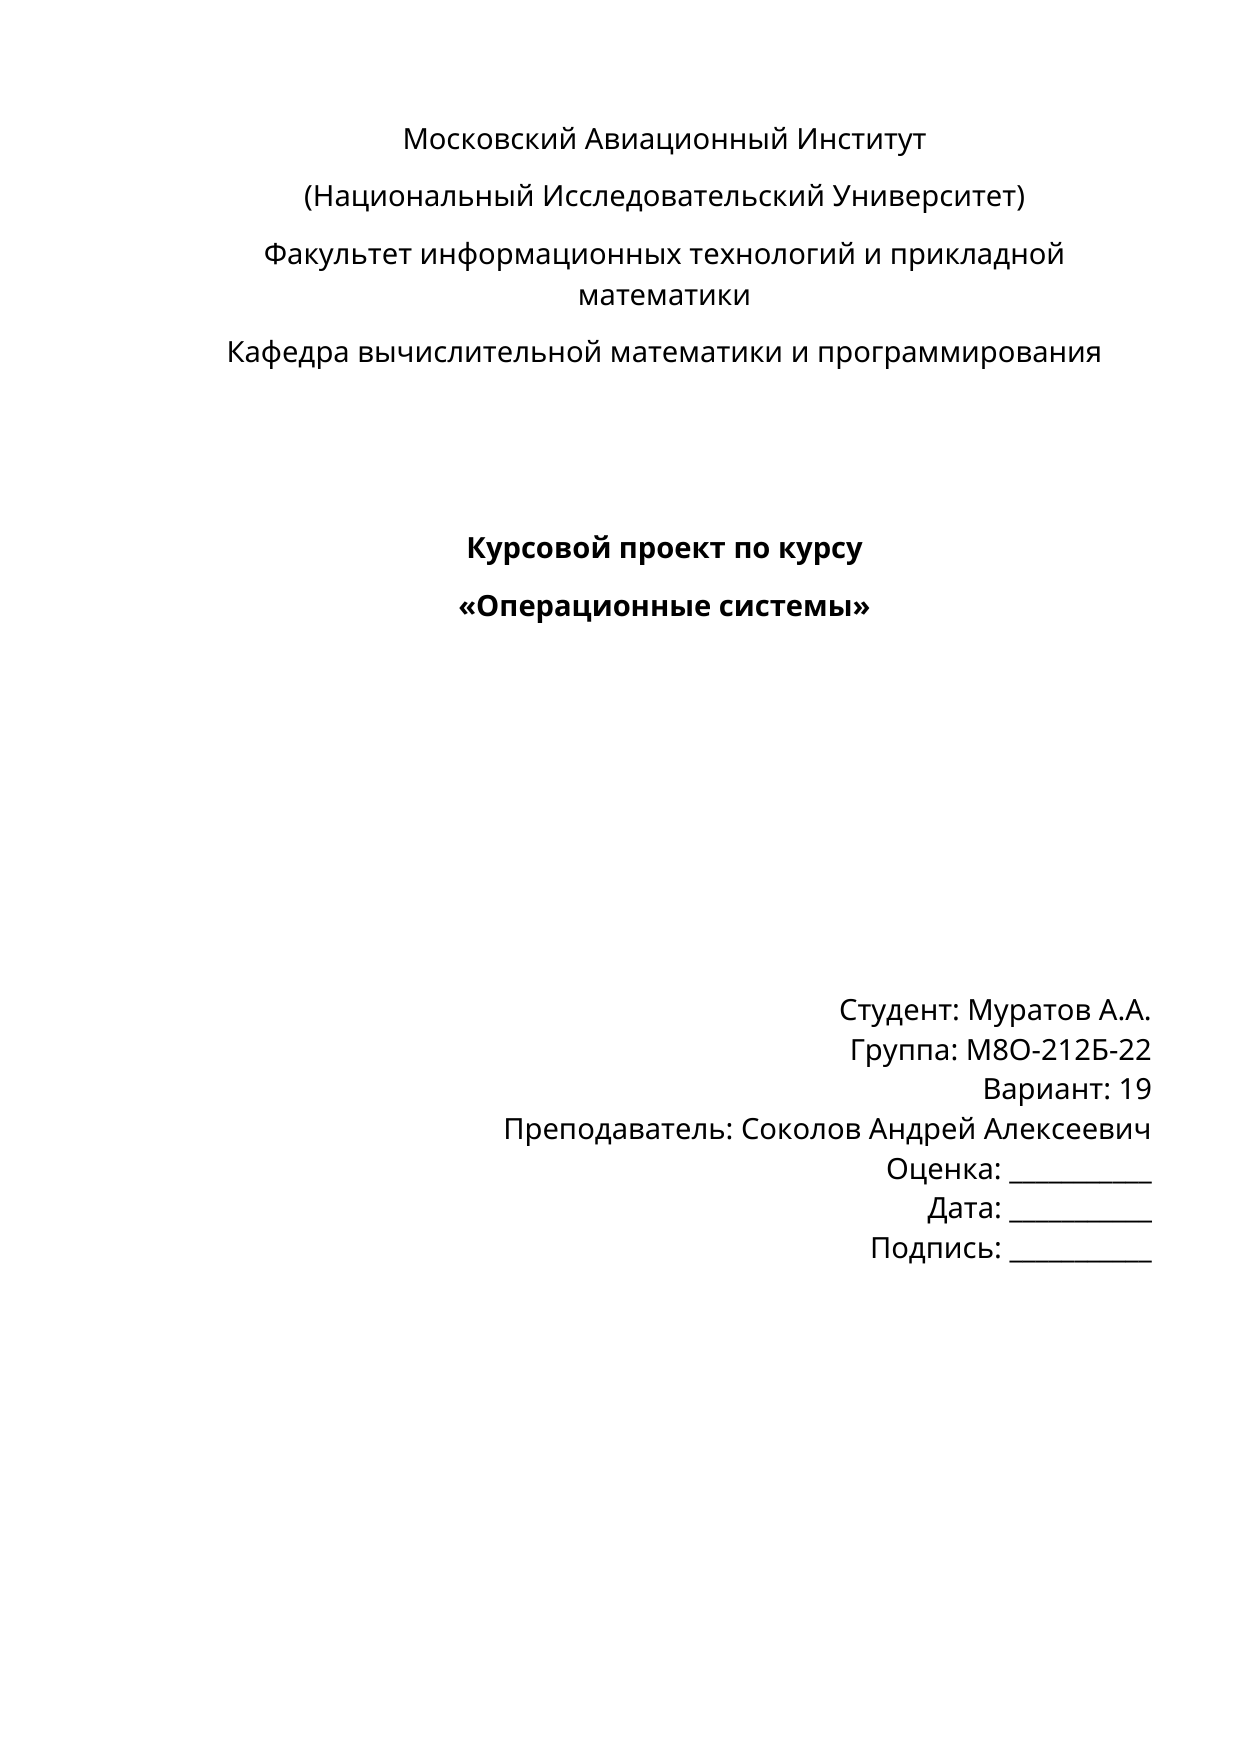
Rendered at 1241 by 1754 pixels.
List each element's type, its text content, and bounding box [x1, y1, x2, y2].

text Факультет информационных технологий и прикладной математики [177, 233, 1152, 314]
text (Национальный Исследовательский Университет) [177, 176, 1152, 215]
text Кафедра вычислительной математики и программирования [177, 331, 1152, 371]
text Преподаватель: Соколов Андрей Алексеевич [177, 1108, 1152, 1148]
text Московский Авиационный Институт [177, 118, 1152, 158]
text Группа: М8О-212Б-22 [767, 1029, 1152, 1069]
text Дата: ___________ [177, 1188, 1152, 1227]
text Курсовой проект по курсу [177, 527, 1152, 567]
text Студент: Муратов А.А. [177, 989, 1152, 1029]
text Вариант: 19 [767, 1069, 1152, 1108]
text «Операционные системы» [177, 585, 1152, 624]
text Оценка: ___________ [177, 1148, 1152, 1188]
text Подпись: ___________ [177, 1227, 1152, 1267]
